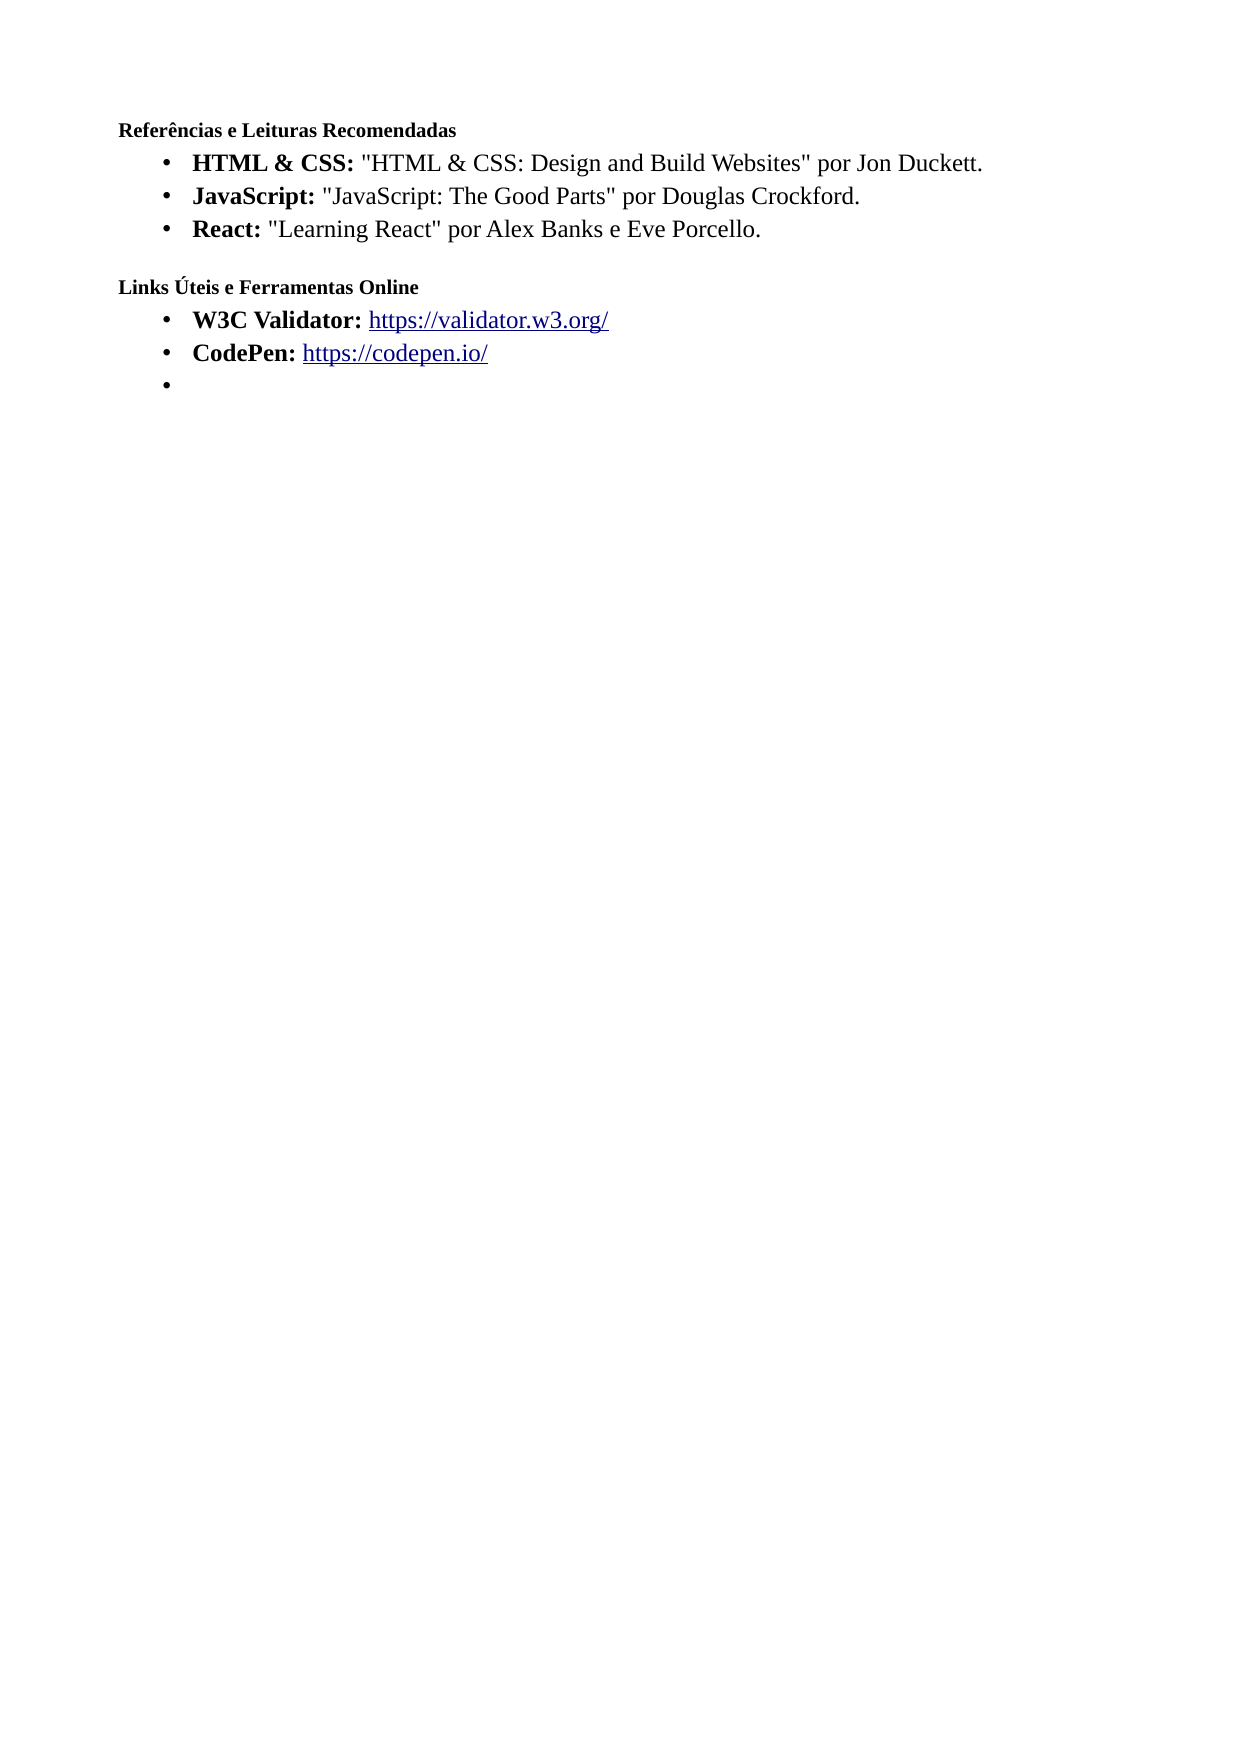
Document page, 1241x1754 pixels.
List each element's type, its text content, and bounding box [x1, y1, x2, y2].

list React: "Learning React" por Alex Banks e Eve Porcello. [162, 214, 1122, 243]
list JavaScript: "JavaScript: The Good Parts" por Douglas Crockford. [162, 181, 1122, 210]
list HTML & CSS: "HTML & CSS: Design and Build Websites" por Jon Duckett. [162, 148, 1122, 177]
subtitle Referências e Leituras Recomendadas [118, 118, 1122, 142]
list W3C Validator: https://validator.w3.org/ [162, 305, 1122, 334]
subtitle Links Úteis e Ferramentas Online [118, 274, 1122, 299]
list CodePen: https://codepen.io/ [162, 338, 1122, 367]
